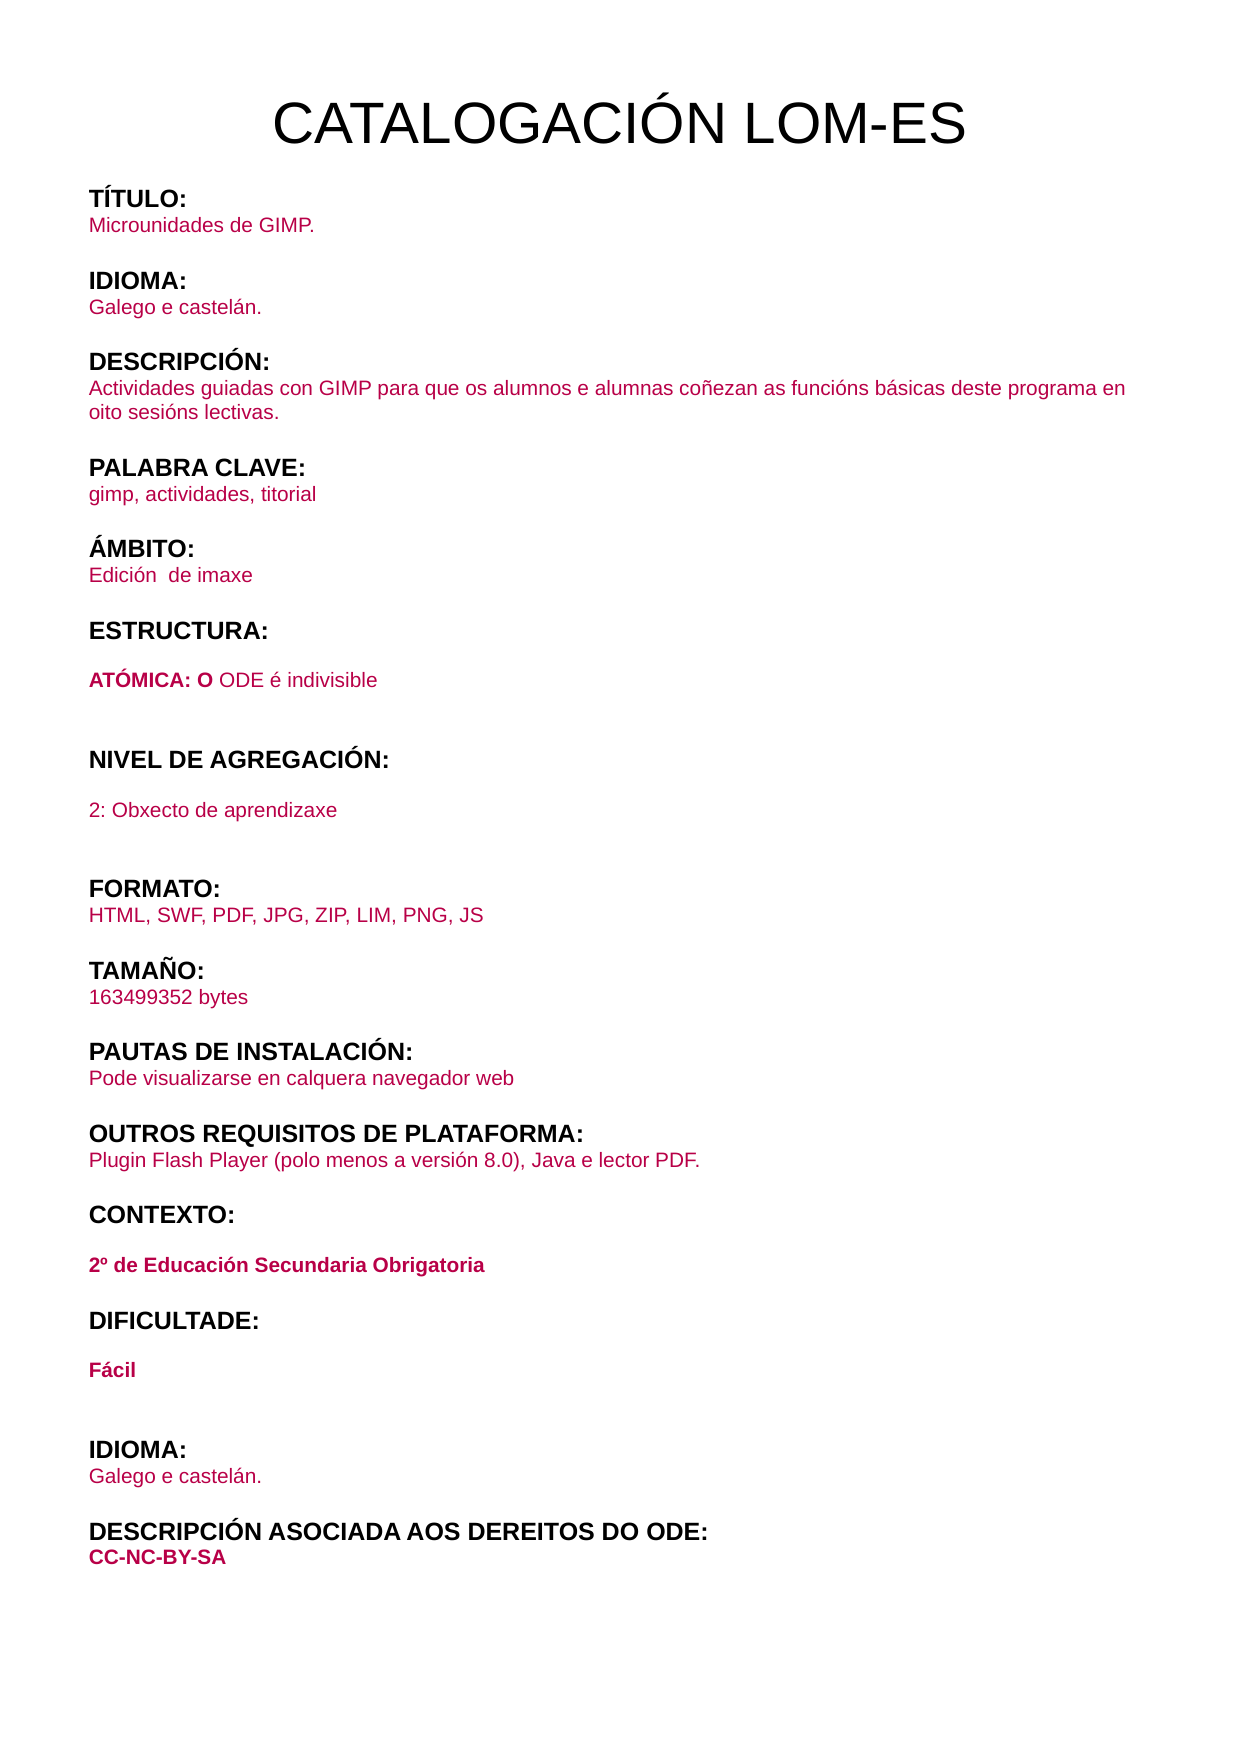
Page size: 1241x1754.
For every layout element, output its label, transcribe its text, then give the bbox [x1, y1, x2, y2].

text 2: Obxecto de aprendizaxe [88, 798, 1152, 822]
text DIFICULTADE: [88, 1306, 1152, 1334]
text NIVEL DE AGREGACIÓN: [88, 745, 1152, 774]
text DESCRIPCIÓN ASOCIADA AOS DEREITOS DO ODE: [88, 1516, 1152, 1545]
text PALABRA CLAVE: [88, 453, 1152, 481]
text CC-NC-BY-SA [88, 1545, 1152, 1569]
text 2º de Educación Secundaria Obrigatoria [88, 1253, 1152, 1277]
text DESCRIPCIÓN: [88, 347, 1152, 376]
text ESTRUCTURA: [88, 616, 1152, 644]
text Pode visualizarse en calquera navegador web [88, 1066, 1152, 1090]
text TÍTULO: [88, 184, 1152, 213]
text Fácil [88, 1358, 1152, 1382]
text IDIOMA: [88, 1435, 1152, 1464]
text Plugin Flash Player (polo menos a versión 8.0), Java e lector PDF. [88, 1147, 1152, 1171]
text 163499352 bytes [88, 984, 1152, 1008]
text IDIOMA: [88, 266, 1152, 294]
text ATÓMICA: O ODE é indivisible [88, 668, 1152, 692]
text Galego e castelán. [88, 294, 1152, 318]
text TAMAÑO: [88, 956, 1152, 984]
text ÁMBITO: [88, 534, 1152, 563]
text Edición de imaxe [88, 563, 1152, 587]
text Actividades guiadas con GIMP para que os alumnos e alumnas coñezan as funcións básicas deste programa en oito sesións lectivas. [88, 376, 1152, 424]
text FORMATO: [88, 874, 1152, 903]
text HTML, SWF, PDF, JPG, ZIP, LIM, PNG, JS [88, 903, 1152, 927]
text CATALOGACIÓN LOM-ES [88, 88, 1152, 156]
text gimp, actividades, titorial [88, 481, 1152, 505]
text PAUTAS DE INSTALACIÓN: [88, 1037, 1152, 1066]
text CONTEXTO: [88, 1200, 1152, 1229]
text OUTROS REQUISITOS DE PLATAFORMA: [88, 1119, 1152, 1147]
text Galego e castelán. [88, 1464, 1152, 1488]
text Microunidades de GIMP. [88, 213, 1152, 237]
